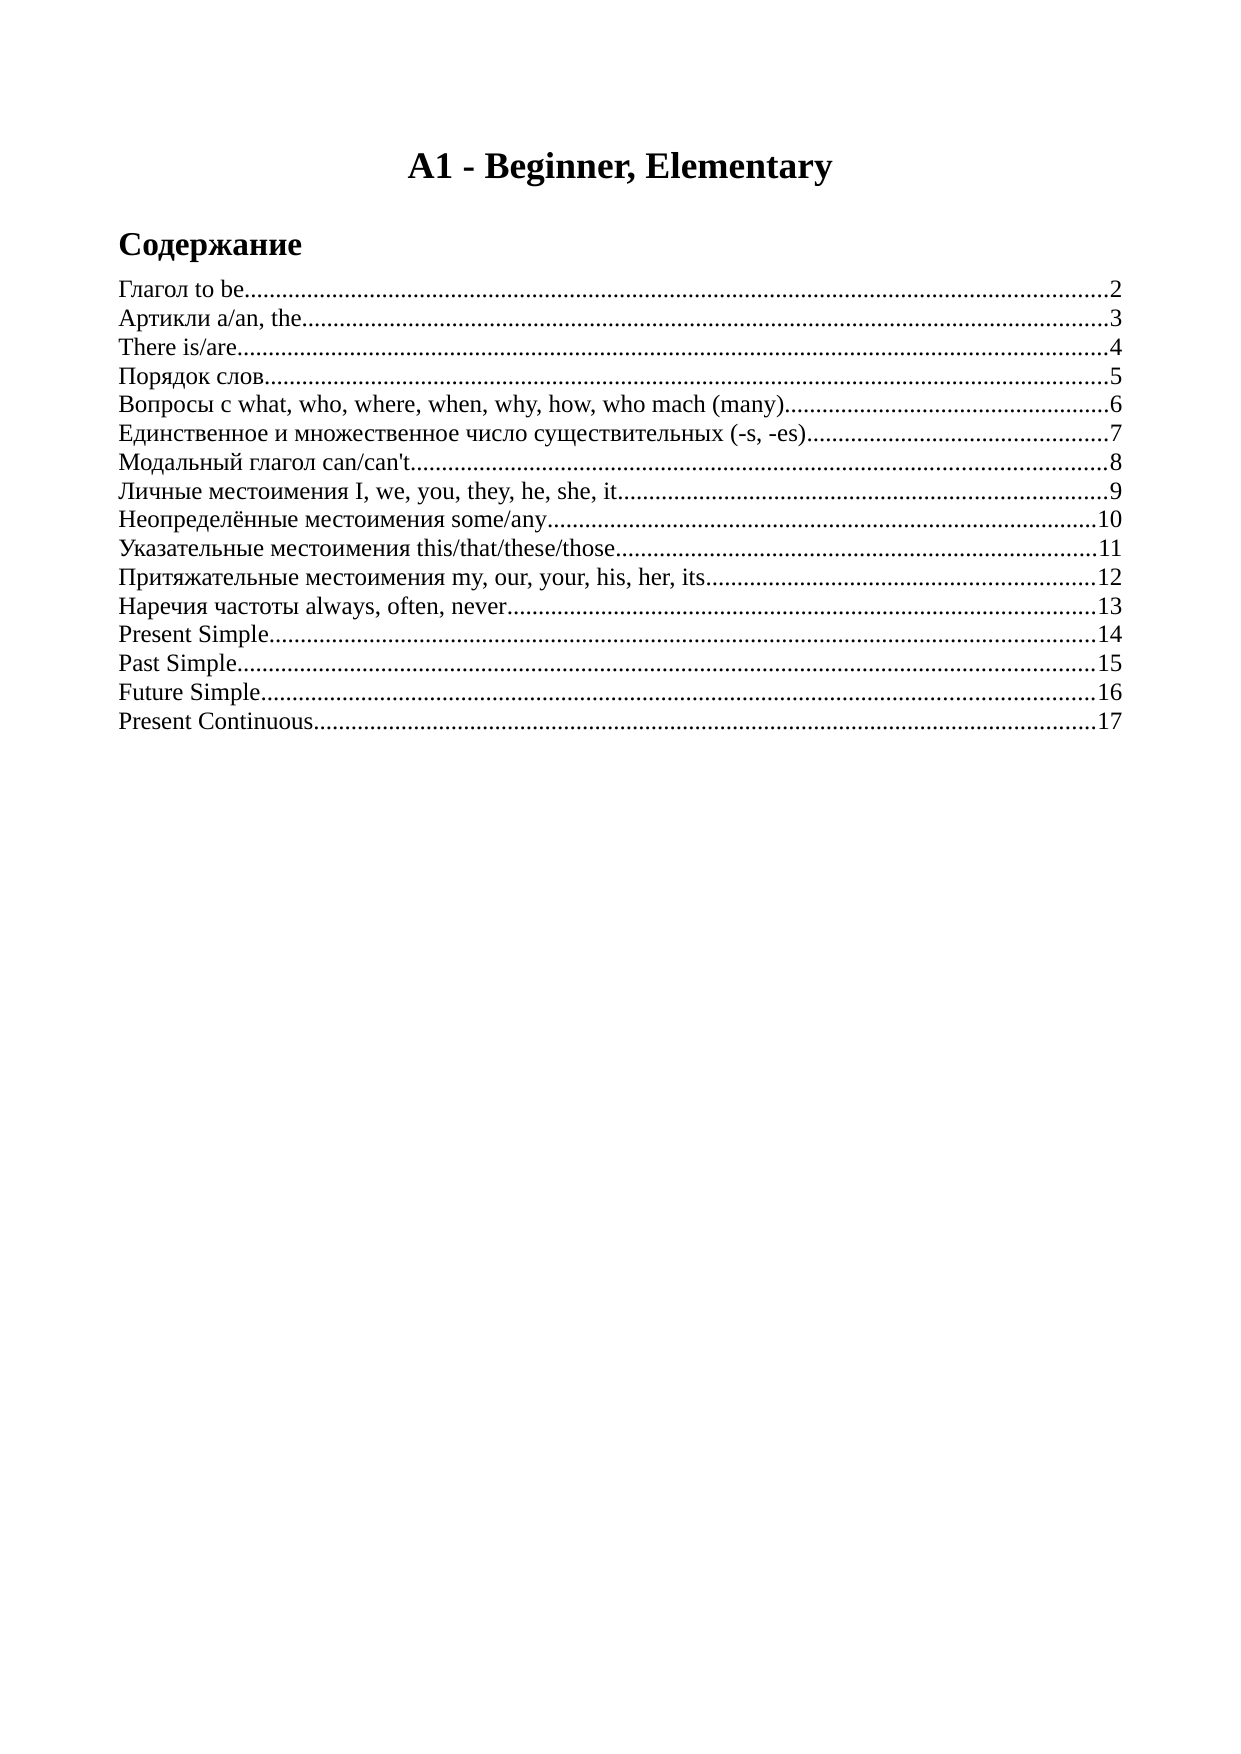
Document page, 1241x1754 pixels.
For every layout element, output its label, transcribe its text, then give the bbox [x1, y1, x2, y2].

subtitle Содержание [118, 224, 1122, 262]
title A1 - Beginner, Elementary [118, 143, 1122, 186]
text Вопросы с what, who, where, when, why, how, who mach (many) 6 [118, 389, 1122, 418]
text Глагол to be 2 [118, 274, 1122, 303]
text Future Simple 16 [118, 677, 1122, 706]
text Present Simple 14 [118, 619, 1122, 648]
text There is/are 4 [118, 332, 1122, 361]
text Present Continuous 17 [118, 706, 1122, 734]
text Артикли a/an, the 3 [118, 303, 1122, 332]
text Наречия частоты always, often, never 13 [118, 591, 1122, 619]
text Единственное и множественное число существительных (-s, -es) 7 [118, 418, 1122, 447]
text Притяжательные местоимения my, our, your, his, her, its 12 [118, 562, 1122, 591]
text Неопределённые местоимения some/any 10 [118, 504, 1122, 533]
text Past Simple 15 [118, 648, 1122, 677]
text Модальный глагол can/can't 8 [118, 447, 1122, 476]
text Порядок слов 5 [118, 361, 1122, 389]
text Личные местоимения I, we, you, they, he, she, it 9 [118, 476, 1122, 504]
text Указательные местоимения this/that/these/those 11 [118, 533, 1122, 562]
